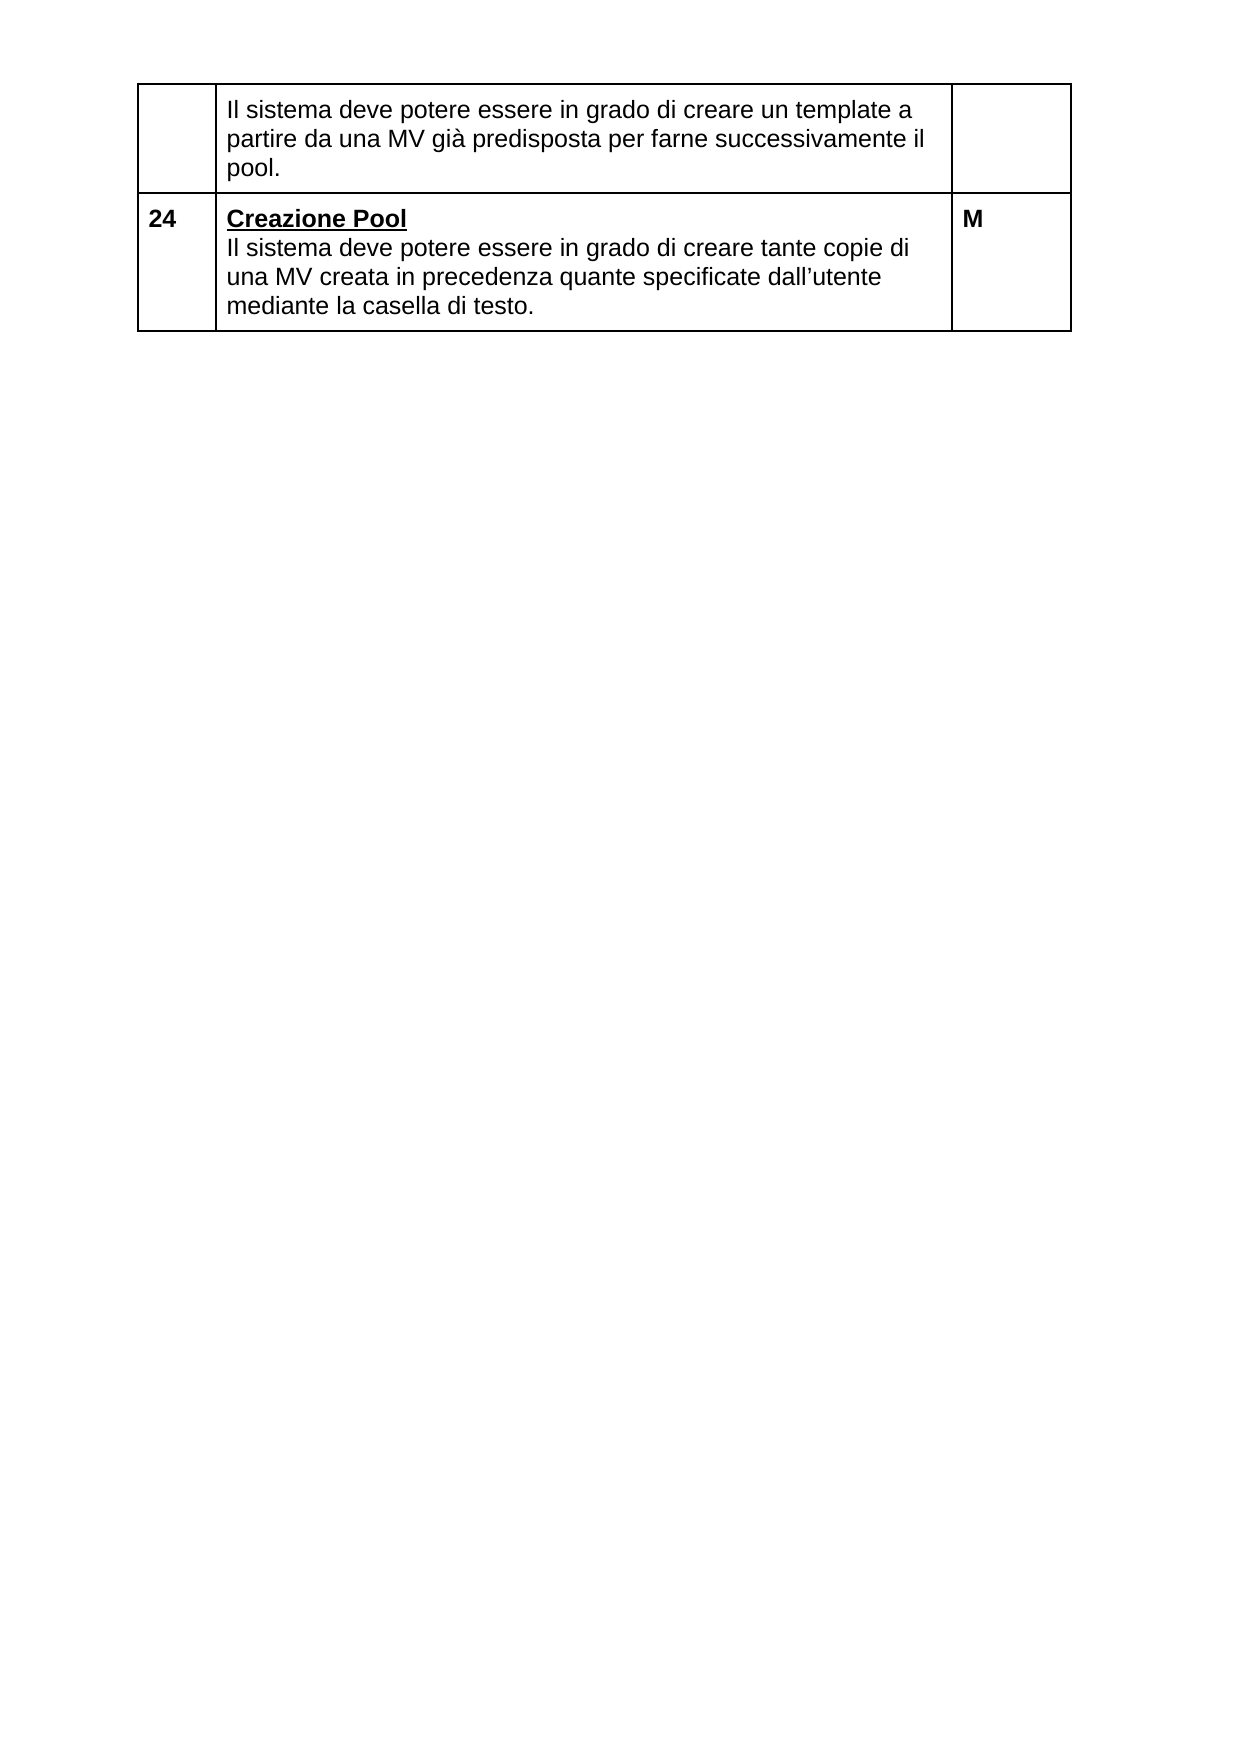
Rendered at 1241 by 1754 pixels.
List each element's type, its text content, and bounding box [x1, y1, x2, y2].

table_cell [139, 85, 215, 192]
table_cell 24 [139, 194, 215, 330]
table_cell Creazione Pool Il sistema deve potere essere in grado di creare tante copie di una MV creata in precedenza quante specificate dall’utente mediante la casella di testo. [217, 194, 951, 330]
table_cell Il sistema deve potere essere in grado di creare un template a partire da una MV già predisposta per farne successivamente il pool. [217, 85, 951, 192]
table_cell M [953, 194, 1070, 330]
table_cell [953, 85, 1070, 192]
